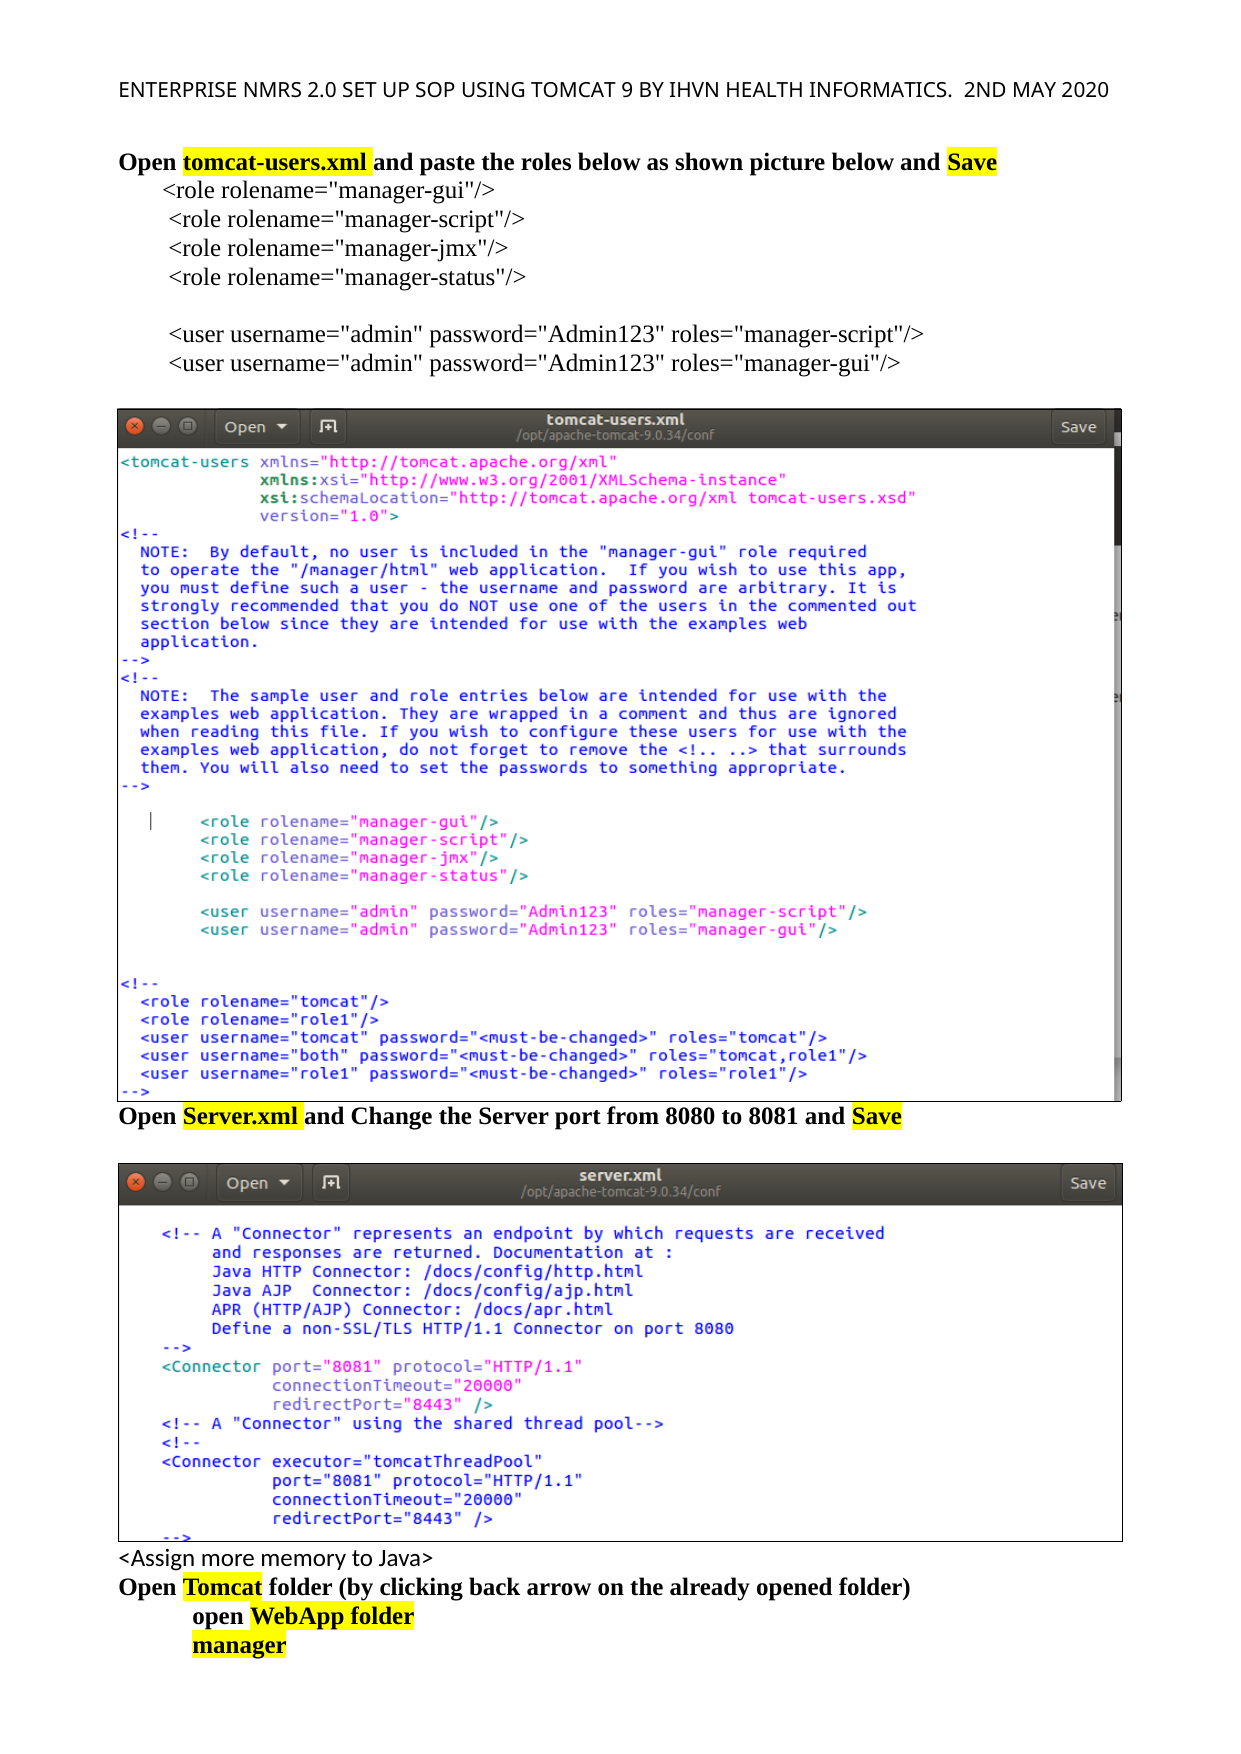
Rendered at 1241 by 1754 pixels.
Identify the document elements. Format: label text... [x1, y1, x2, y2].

text Open tomcat-users.xml and paste the roles below as shown picture below and Save [118, 147, 1122, 176]
text <user username="admin" password="Admin123" roles="manager-script"/> [118, 319, 1122, 348]
text <user username="admin" password="Admin123" roles="manager-gui"/> [118, 348, 1122, 377]
text <role rolename="manager-status"/> [118, 262, 1122, 291]
text manager [118, 1630, 1122, 1658]
text [118, 1159, 1122, 1163]
text Open Tomcat folder (by clicking back arrow on the already opened folder) [118, 1572, 1122, 1601]
text <role rolename="manager-jmx"/> [118, 233, 1122, 262]
text open WebApp folder [118, 1601, 1122, 1630]
text <role rolename="manager-gui"/> [118, 176, 1122, 204]
text <Assign more memory to Java> [118, 1542, 1122, 1572]
text Open Server.xml and Change the Server port from 8080 to 8081 and Save [118, 1102, 1122, 1130]
text <role rolename="manager-script"/> [118, 204, 1122, 233]
